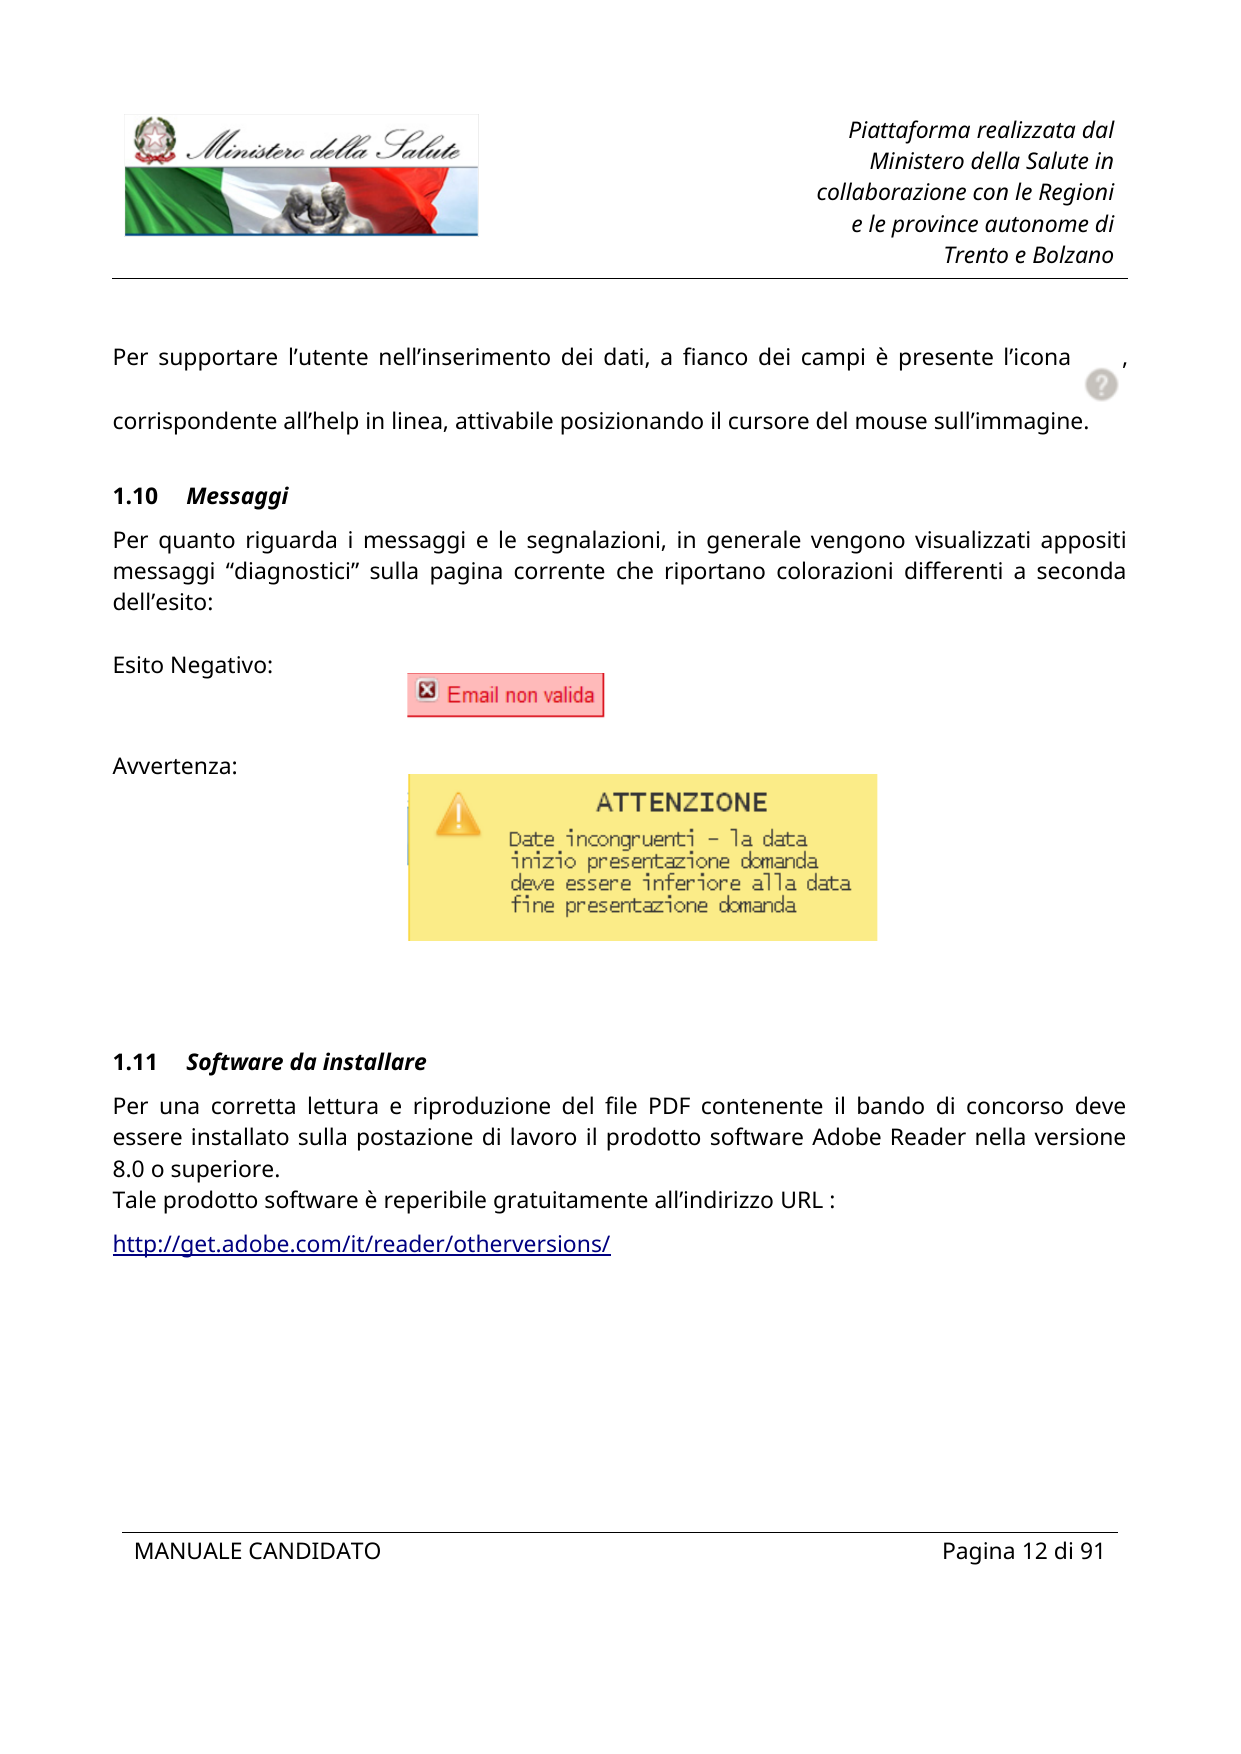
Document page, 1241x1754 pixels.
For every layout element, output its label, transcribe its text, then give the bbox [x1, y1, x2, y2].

text Per quanto riguarda i messaggi e le segnalazioni, in generale vengono visualizzati appositi messaggi “diagnostici” sulla pagina corrente che riportano colorazioni differenti a seconda dell’esito: [112, 523, 1128, 617]
text Per una corretta lettura e riproduzione del file PDF contenente il bando di concorso deve essere installato sulla postazione di lavoro il prodotto software Adobe Reader nella versione 8.0 o superiore. [112, 1090, 1128, 1184]
text http://get.adobe.com/it/reader/otherversions/ [112, 1228, 1128, 1259]
text Avvertenza: [112, 750, 1128, 940]
text Esito Negativo: [112, 648, 1128, 719]
subtitle Software da installare [112, 1046, 1128, 1078]
subtitle Messaggi [112, 480, 1128, 511]
text Tale prodotto software è reperibile gratuitamente all’indirizzo URL : [112, 1184, 1128, 1215]
text Per supportare l’utente nell’inserimento dei dati, a fianco dei campi è presente l’icona , corrispondente all’help in linea, attivabile posizionando il cursore del mouse sull’immagine. [112, 341, 1128, 436]
